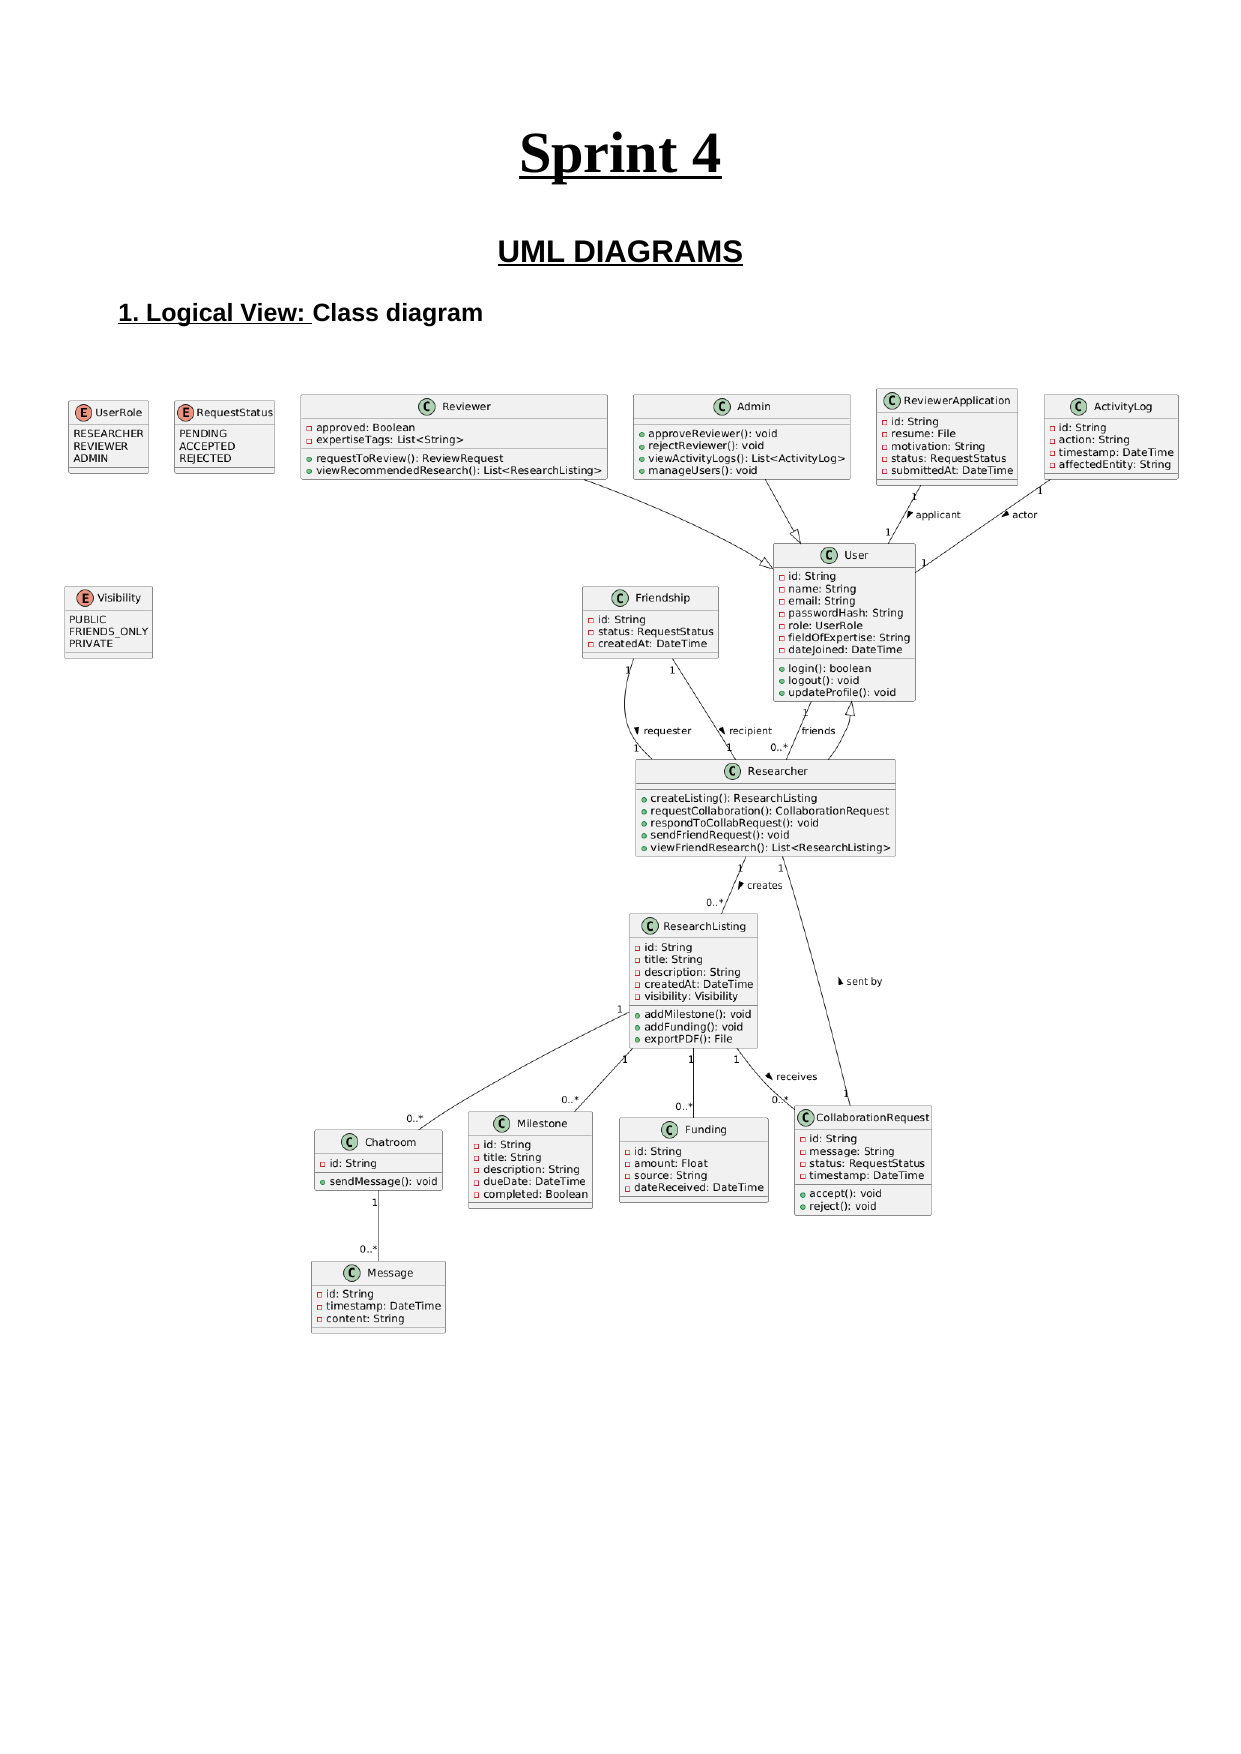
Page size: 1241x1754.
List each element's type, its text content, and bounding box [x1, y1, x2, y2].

text 1. Logical View: Class diagram [118, 298, 1122, 327]
picture [59, 384, 1182, 1337]
text Sprint 4 UML DIAGRAMS [118, 118, 1122, 269]
